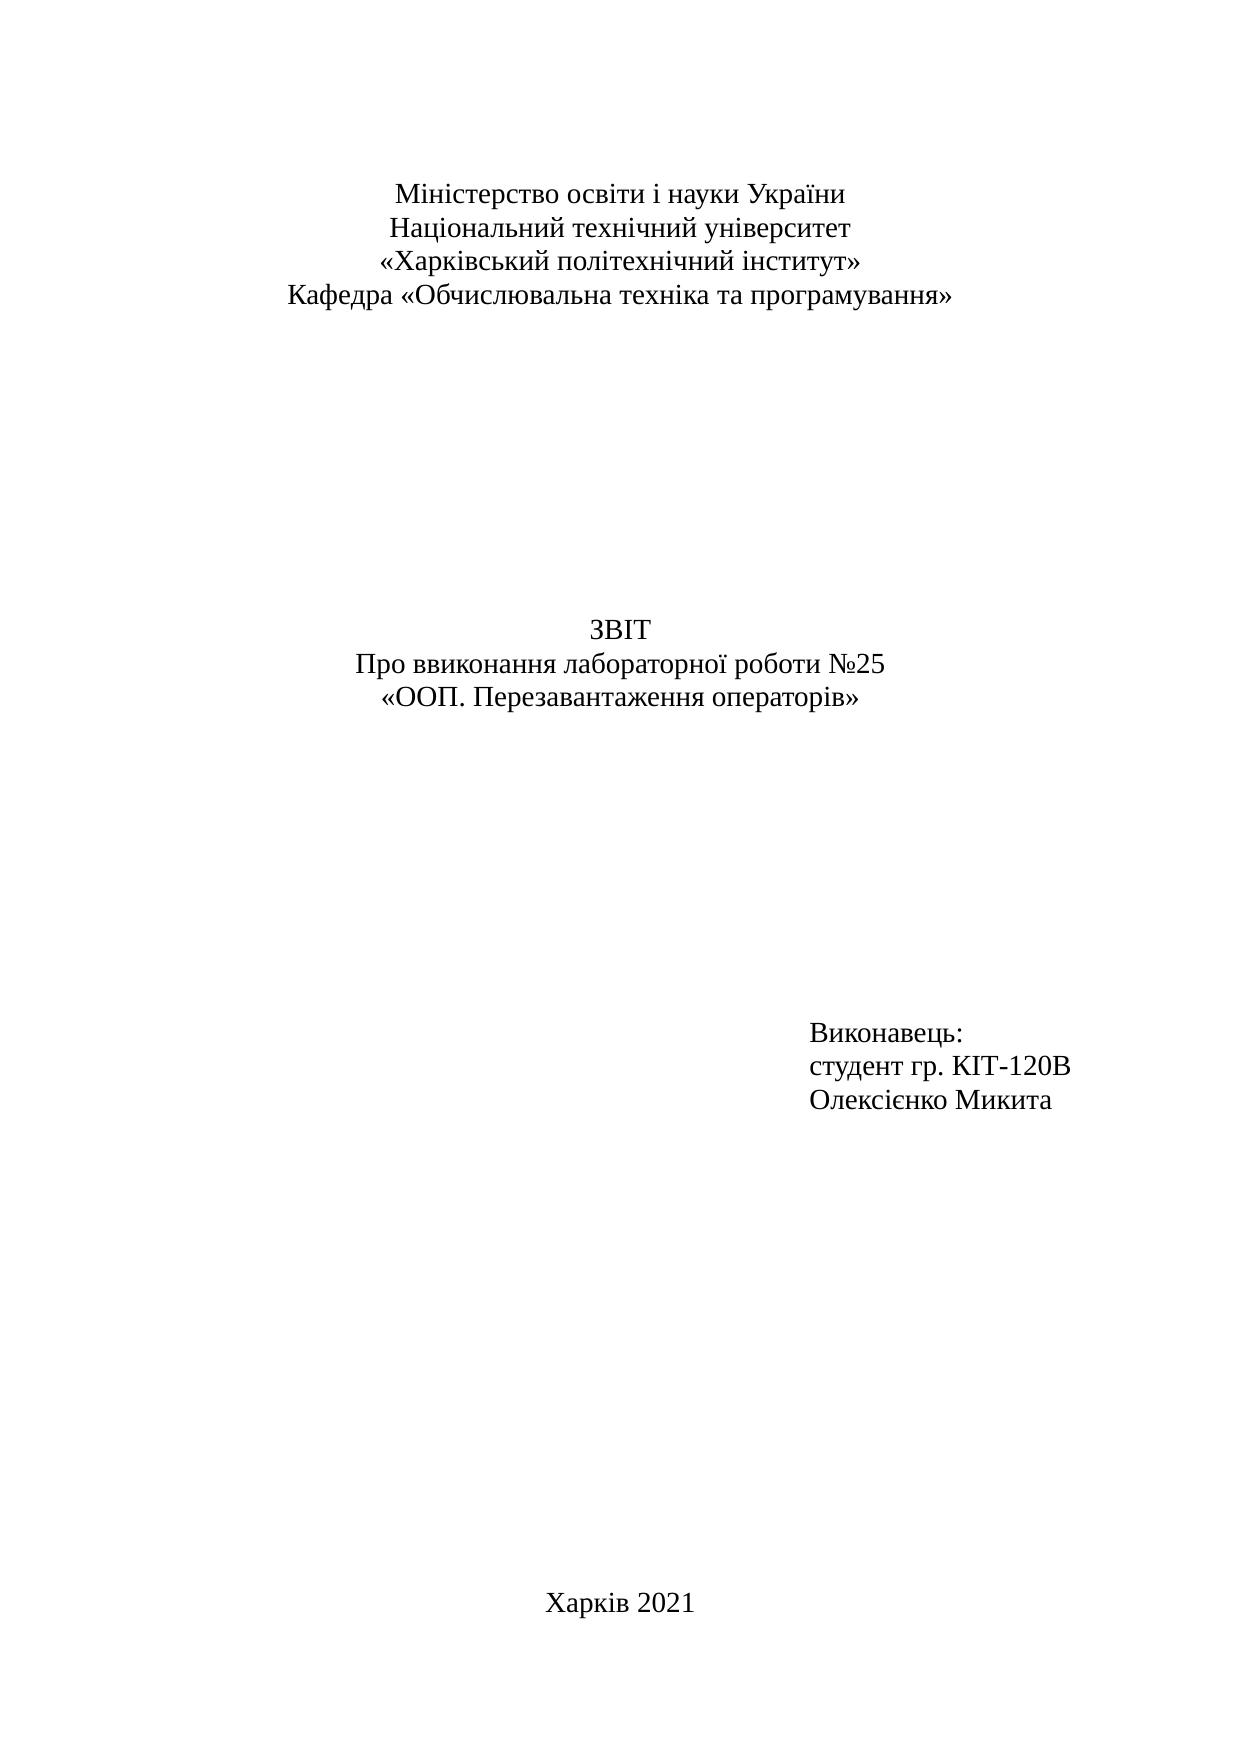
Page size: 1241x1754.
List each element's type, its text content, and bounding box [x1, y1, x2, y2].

text Кафедра «Обчислювальна техніка та програмування» [118, 277, 1122, 311]
text Про ввиконання лабораторної роботи №25 [118, 646, 1122, 679]
text ЗВІТ [118, 612, 1122, 646]
text Міністерство освіти і науки України [118, 176, 1122, 210]
text студент гр. КІТ-120В [809, 1048, 1122, 1082]
text Олексієнко Микита [809, 1082, 1122, 1116]
text Харків 2021 [118, 1585, 1122, 1619]
text «ООП. Перезавантаження операторів» [118, 679, 1122, 713]
text Виконавець: [809, 1015, 1122, 1048]
text Національний технічний університет [118, 210, 1122, 243]
text «Харківський політехнічний інститут» [118, 243, 1122, 277]
